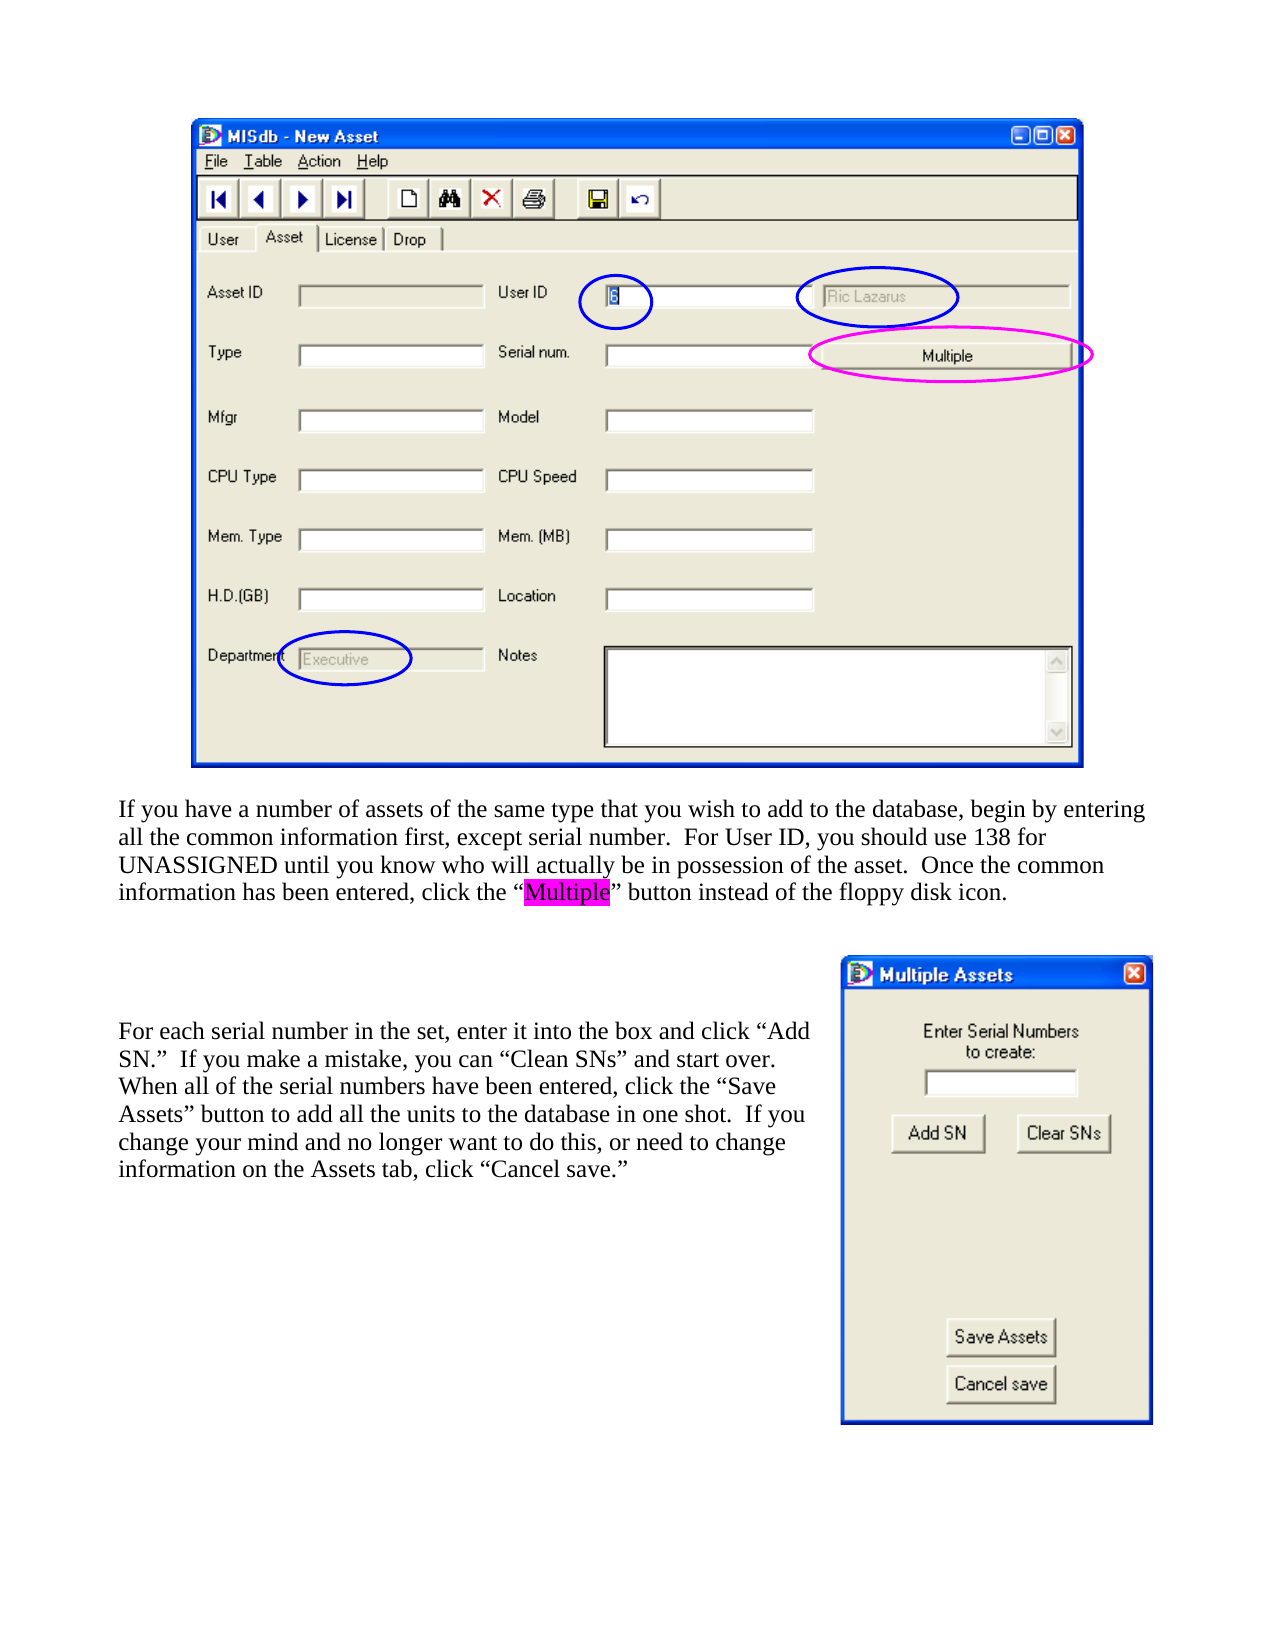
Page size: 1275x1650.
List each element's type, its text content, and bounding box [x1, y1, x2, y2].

text If you have a number of assets of the same type that you wish to add to the database, begin by entering all the common information first, except serial number. For User ID, you should use 138 for UNASSIGNED until you know who will actually be in possession of the asset. Once the common information has been entered, click the “Multiple” button instead of the floppy disk icon. [118, 795, 1157, 906]
picture [840, 955, 1154, 1425]
picture [191, 118, 1084, 768]
picture [812, 329, 1084, 380]
picture [799, 270, 956, 325]
text For each serial number in the set, enter it into the box and click “Add SN.” If you make a mistake, you can “Clean SNs” and start over. When all of the serial numbers have been entered, click the “Save Assets” button to add all the units to the database in one shot. If you change your mind and no longer want to do this, or need to change information on the Assets tab, click “Cancel save.” [118, 1017, 840, 1183]
